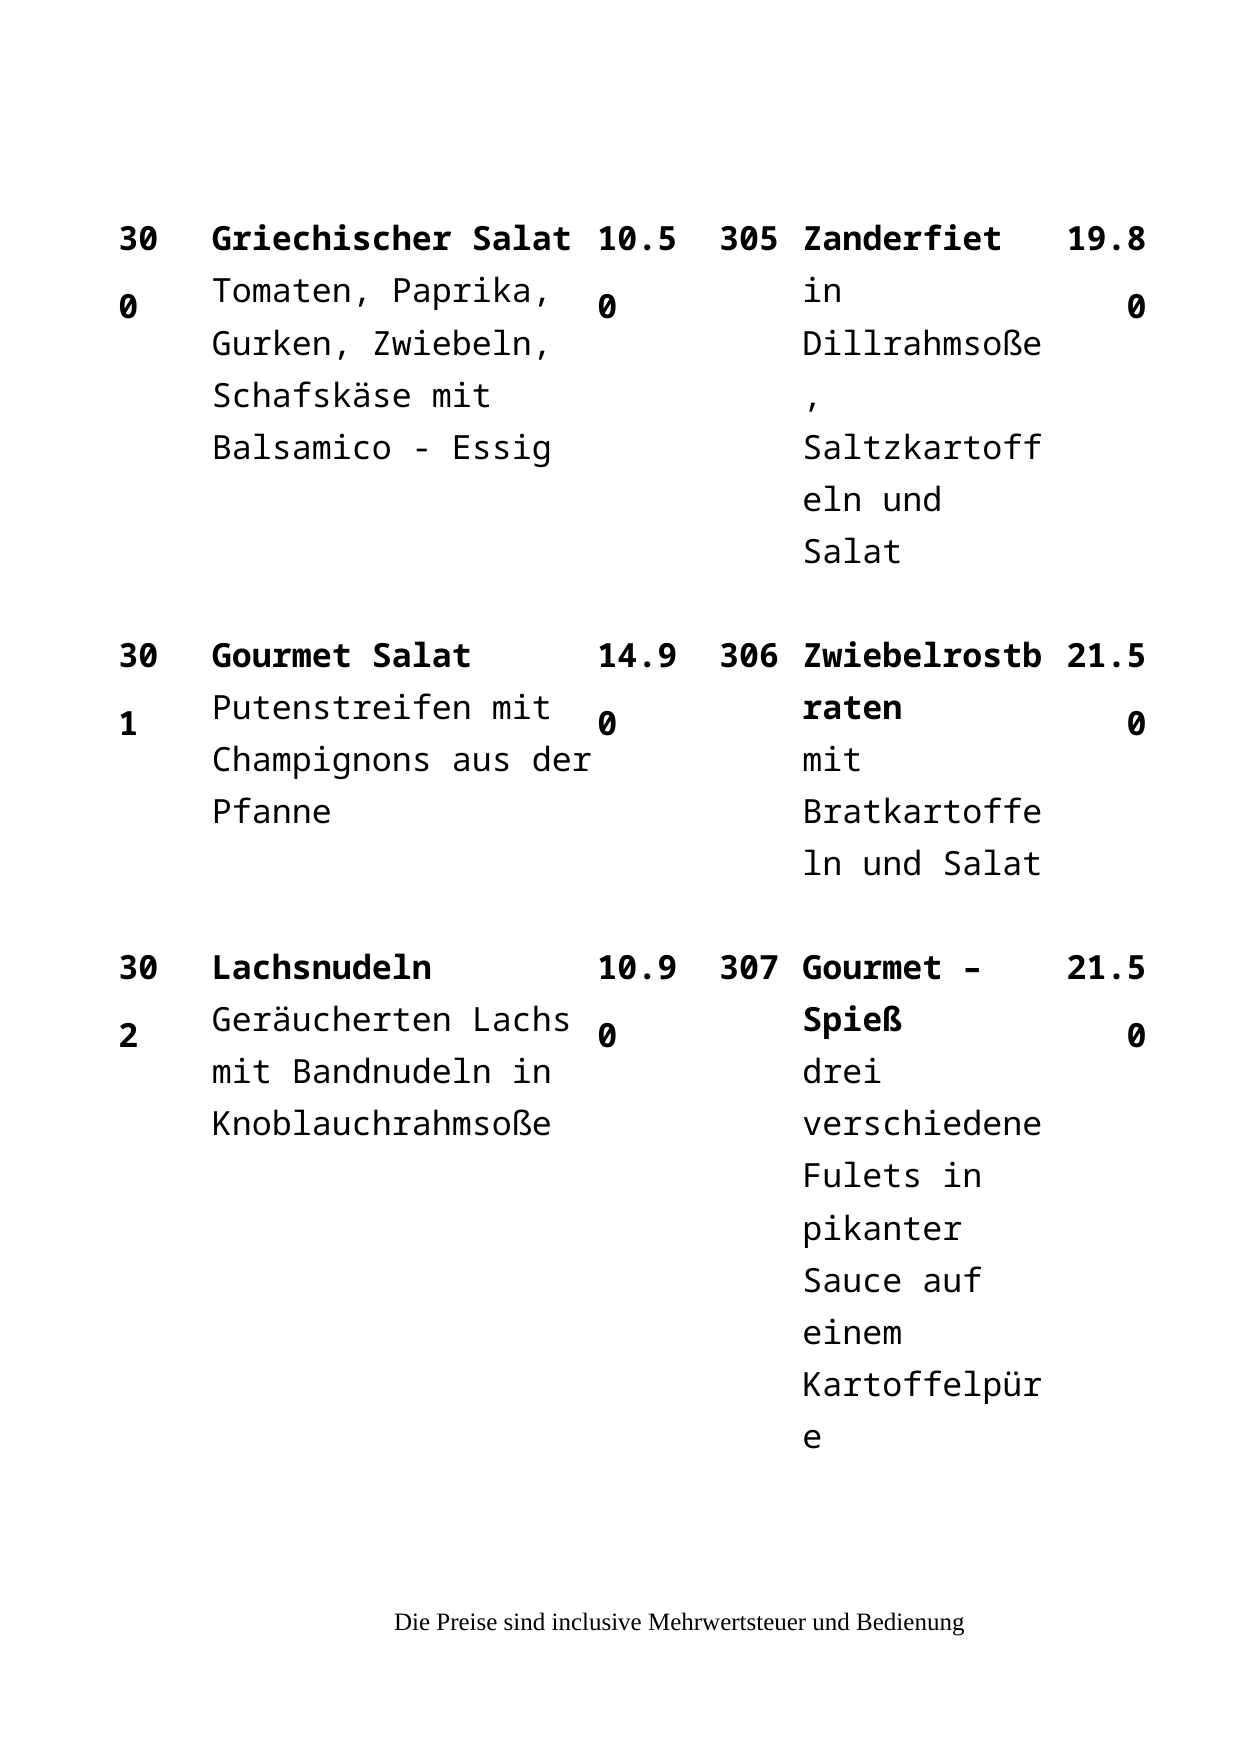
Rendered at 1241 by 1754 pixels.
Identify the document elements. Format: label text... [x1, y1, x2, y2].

table_cell [1146, 631, 1240, 943]
table_cell 21.50 [1053, 631, 1146, 943]
table_cell [1146, 215, 1240, 631]
table_cell Lachsnudeln Geräucherten Lachs mit Bandnudeln in Knoblauchrahmsoße [212, 944, 597, 1516]
table_cell [681, 215, 719, 631]
table_cell Gourmet Salat Putenstreifen mit Champignons aus der Pfanne [212, 631, 597, 943]
table_cell 19.80 [1053, 215, 1146, 631]
table_cell [174, 215, 212, 631]
table_cell 301 [118, 631, 173, 943]
table_cell [784, 631, 802, 943]
table_cell 307 [719, 944, 784, 1516]
table_cell Gourmet – Spieß drei verschiedene Fulets in pikanter Sauce auf einem Kartoffelpüre [802, 944, 1053, 1516]
table_cell 300 [118, 215, 173, 631]
table_cell 21.50 [1053, 944, 1146, 1516]
table_cell 14.90 [597, 631, 681, 943]
table_cell Griechischer Salat Tomaten, Paprika, Gurken, Zwiebeln, Schafskäse mit Balsamico - Essig [212, 215, 597, 631]
table_cell 10.50 [597, 215, 681, 631]
table_cell [784, 944, 802, 1516]
table_cell [681, 631, 719, 943]
table_cell 302 [118, 944, 173, 1516]
table_cell Zanderfiet in Dillrahmsoße, Saltzkartoffeln und Salat [802, 215, 1053, 631]
table_cell [681, 944, 719, 1516]
table_header [118, 118, 1240, 215]
table_cell [174, 631, 212, 943]
table_cell Zwiebelrostbraten mit Bratkartoffeln und Salat [802, 631, 1053, 943]
table_cell 306 [719, 631, 784, 943]
table_cell 10.90 [597, 944, 681, 1516]
table_cell [784, 215, 802, 631]
table_cell [174, 944, 212, 1516]
table_cell [1146, 944, 1240, 1516]
table_cell 305 [719, 215, 784, 631]
